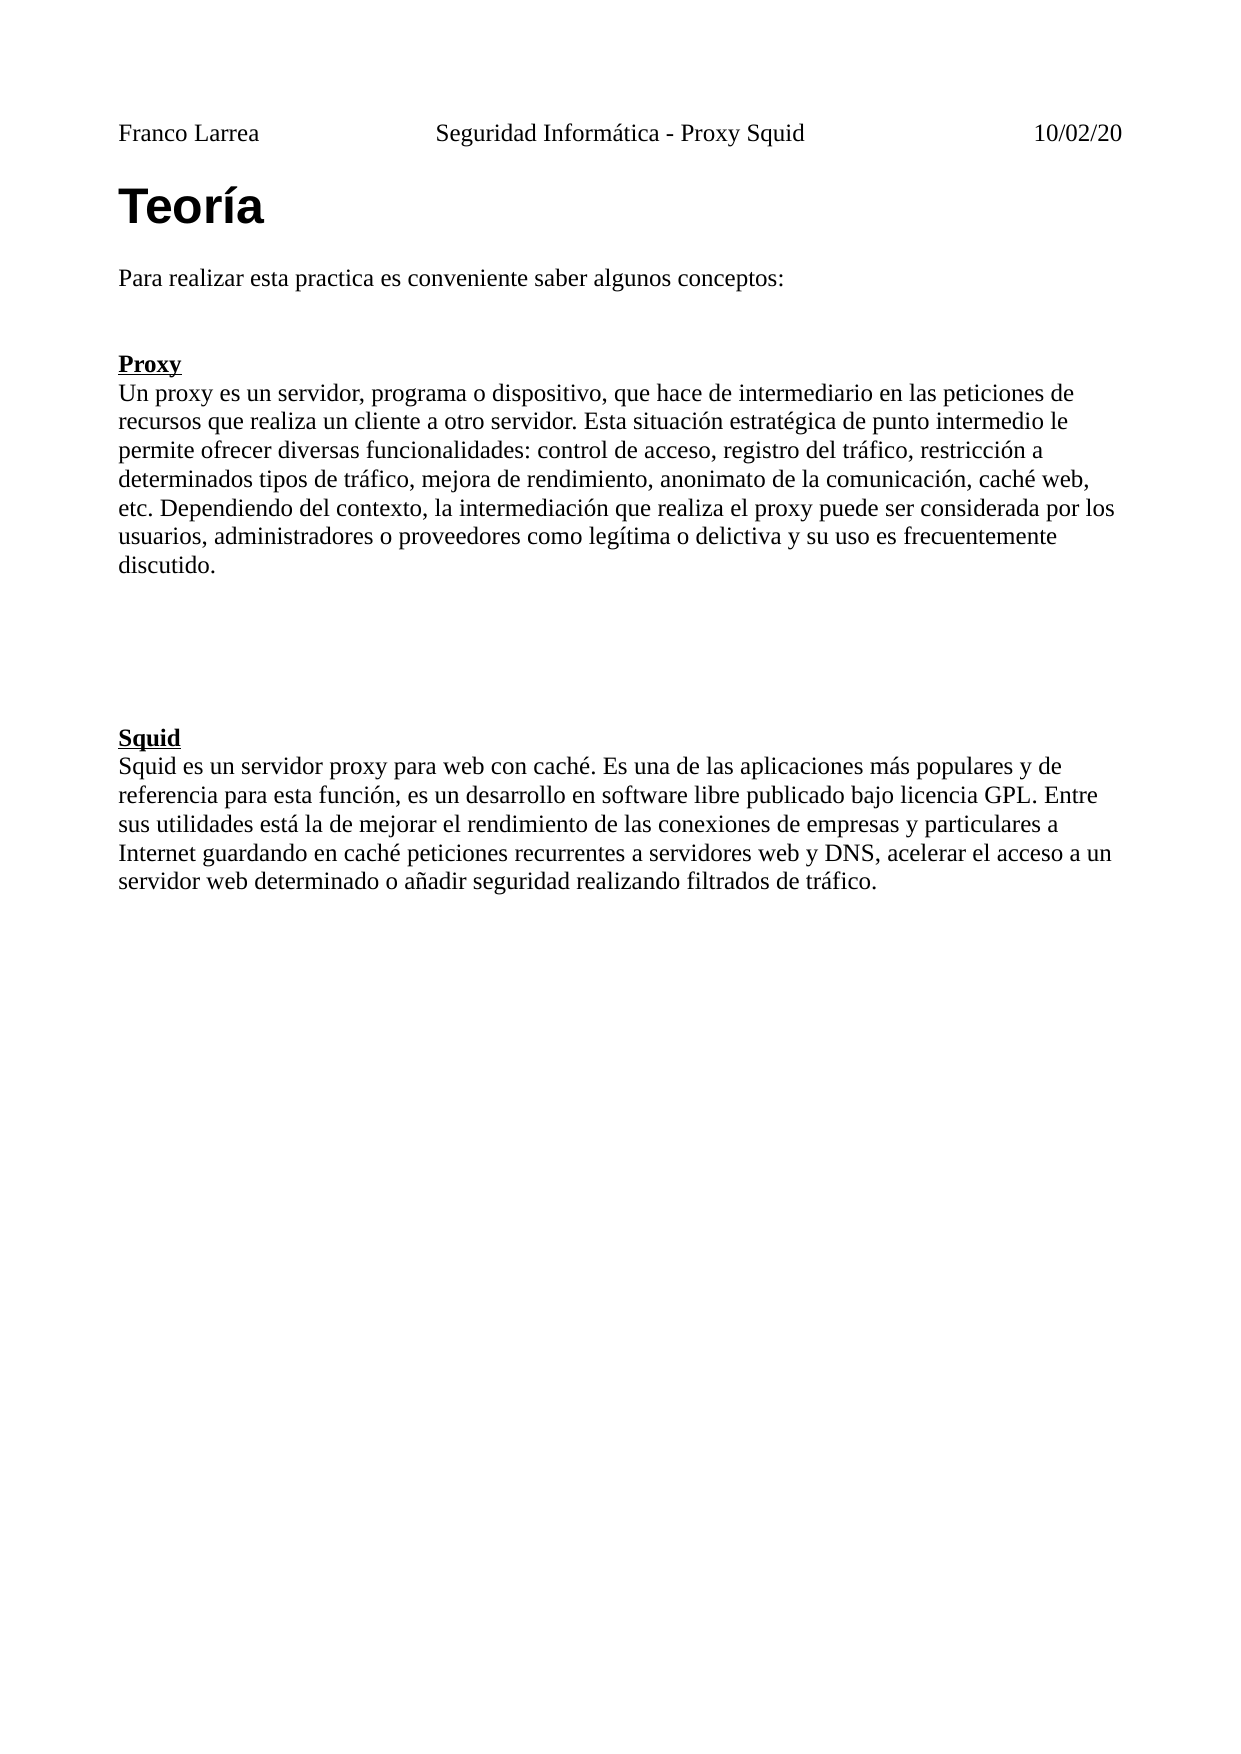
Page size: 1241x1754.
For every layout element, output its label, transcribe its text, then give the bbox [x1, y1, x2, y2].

text Squid es un servidor proxy para web con caché. Es una de las aplicaciones más populares y de referencia para esta función, es un desarrollo en software libre publicado bajo licencia GPL. Entre sus utilidades está la de mejorar el rendimiento de las conexiones de empresas y particulares a Internet guardando en caché peticiones recurrentes a servidores web y DNS, acelerar el acceso a un servidor web determinado o añadir seguridad realizando filtrados de tráfico. [118, 751, 1122, 895]
text Proxy [118, 349, 1122, 378]
text Para realizar esta practica es conveniente saber algunos conceptos: [118, 263, 1122, 291]
text Un proxy es un servidor, programa o dispositivo, que hace de intermediario en las peticiones de recursos que realiza un cliente a otro servidor. Esta situación estratégica de punto intermedio le permite ofrecer diversas funcionalidades: control de acceso, registro del tráfico, restricción a determinados tipos de tráfico, mejora de rendimiento, anonimato de la comunicación, caché web, etc. Dependiendo del contexto, la intermediación que realiza el proxy puede ser considerada por los usuarios, administradores o proveedores como legítima o delictiva y su uso es frecuentemente discutido. [118, 378, 1122, 579]
text Squid [118, 723, 1122, 751]
text Teoría [118, 176, 1122, 234]
